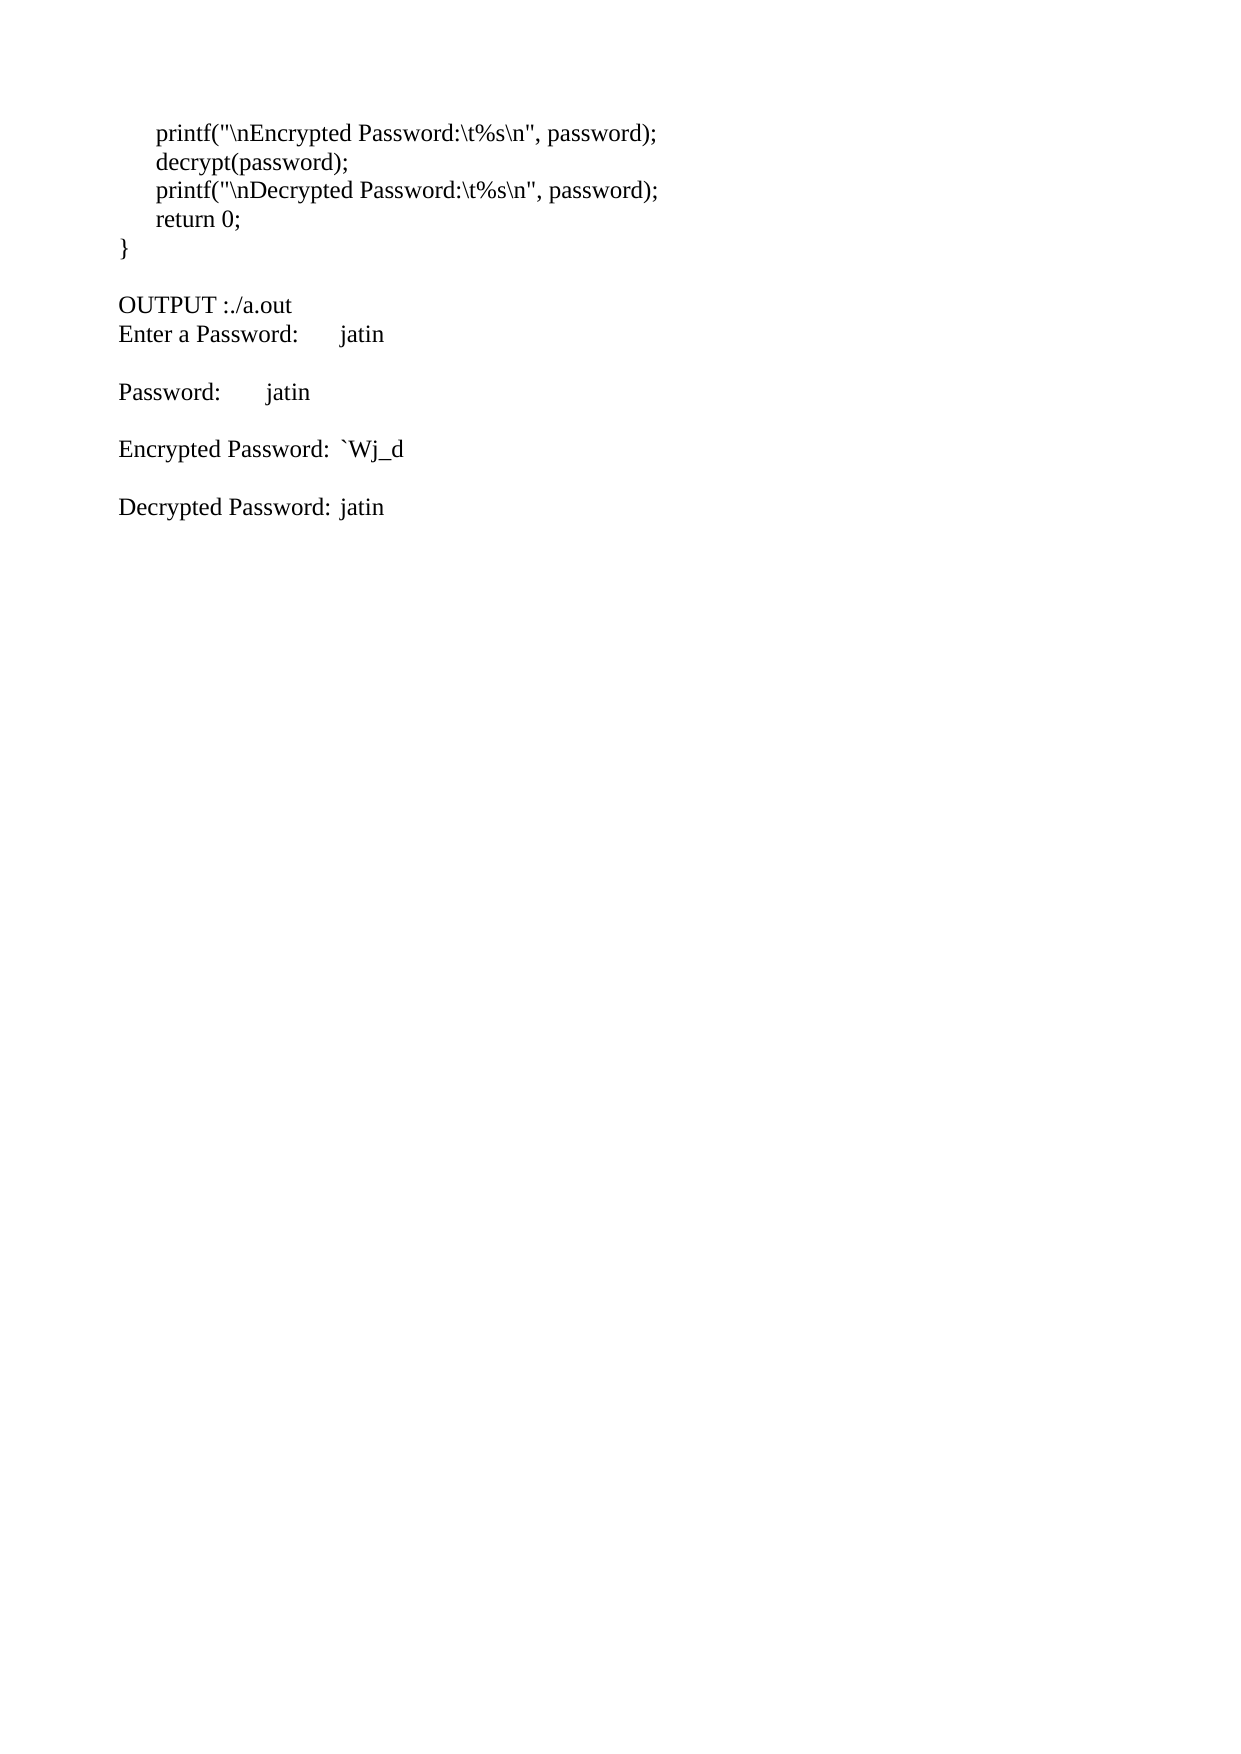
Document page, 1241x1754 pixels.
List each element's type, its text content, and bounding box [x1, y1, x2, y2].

text Decrypted Password: jatin [118, 492, 1122, 521]
text return 0; [118, 204, 1122, 233]
text Encrypted Password: `Wj_d [118, 434, 1122, 463]
text decrypt(password); [118, 147, 1122, 176]
text Password: jatin [118, 377, 1122, 406]
text printf("\nEncrypted Password:\t%s\n", password); [118, 118, 1122, 147]
text } [118, 233, 1122, 262]
text Enter a Password: jatin [118, 319, 1122, 348]
text printf("\nDecrypted Password:\t%s\n", password); [118, 176, 1122, 204]
text OUTPUT :./a.out [118, 291, 1122, 319]
